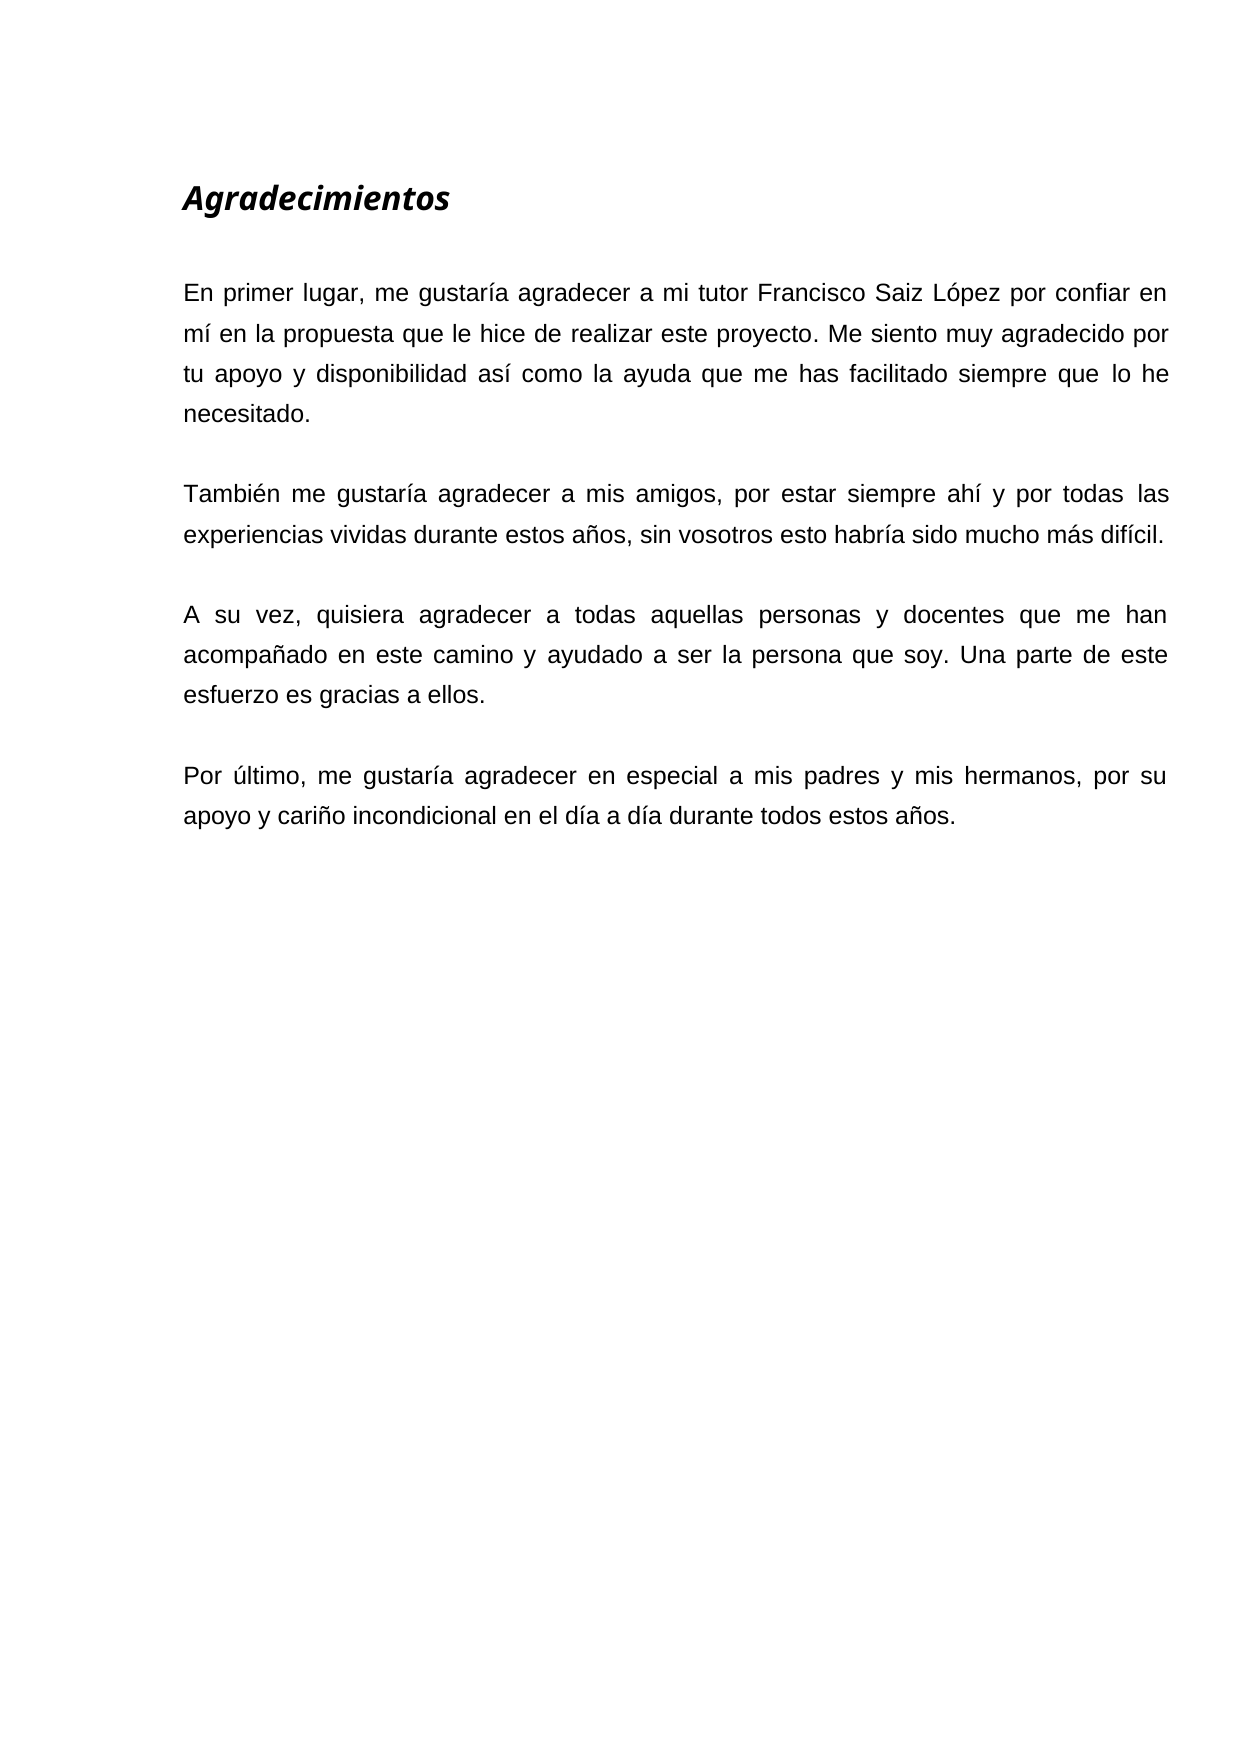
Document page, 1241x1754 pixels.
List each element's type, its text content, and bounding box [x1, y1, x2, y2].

text También me gustaría agradecer a mis amigos, por estar siempre ahí y por todas las experiencias vividas durante estos años, sin vosotros esto habría sido mucho más difícil. [183, 479, 1169, 548]
text A su vez, quisiera agradecer a todas aquellas personas y docentes que me han acompañado en este camino y ayudado a ser la persona que soy. Una parte de este esfuerzo es gracias a ellos. [183, 600, 1169, 709]
text Por último, me gustaría agradecer en especial a mis padres y mis hermanos, por su apoyo y cariño incondicional en el día a día durante todos estos años. [183, 761, 1169, 830]
subtitle Agradecimientos [183, 174, 1169, 220]
text En primer lugar, me gustaría agradecer a mi tutor Francisco Saiz López por confiar en mí en la propuesta que le hice de realizar este proyecto. Me siento muy agradecido por tu apoyo y disponibilidad así como la ayuda que me has facilitado siempre que lo he necesitado. [183, 278, 1169, 428]
